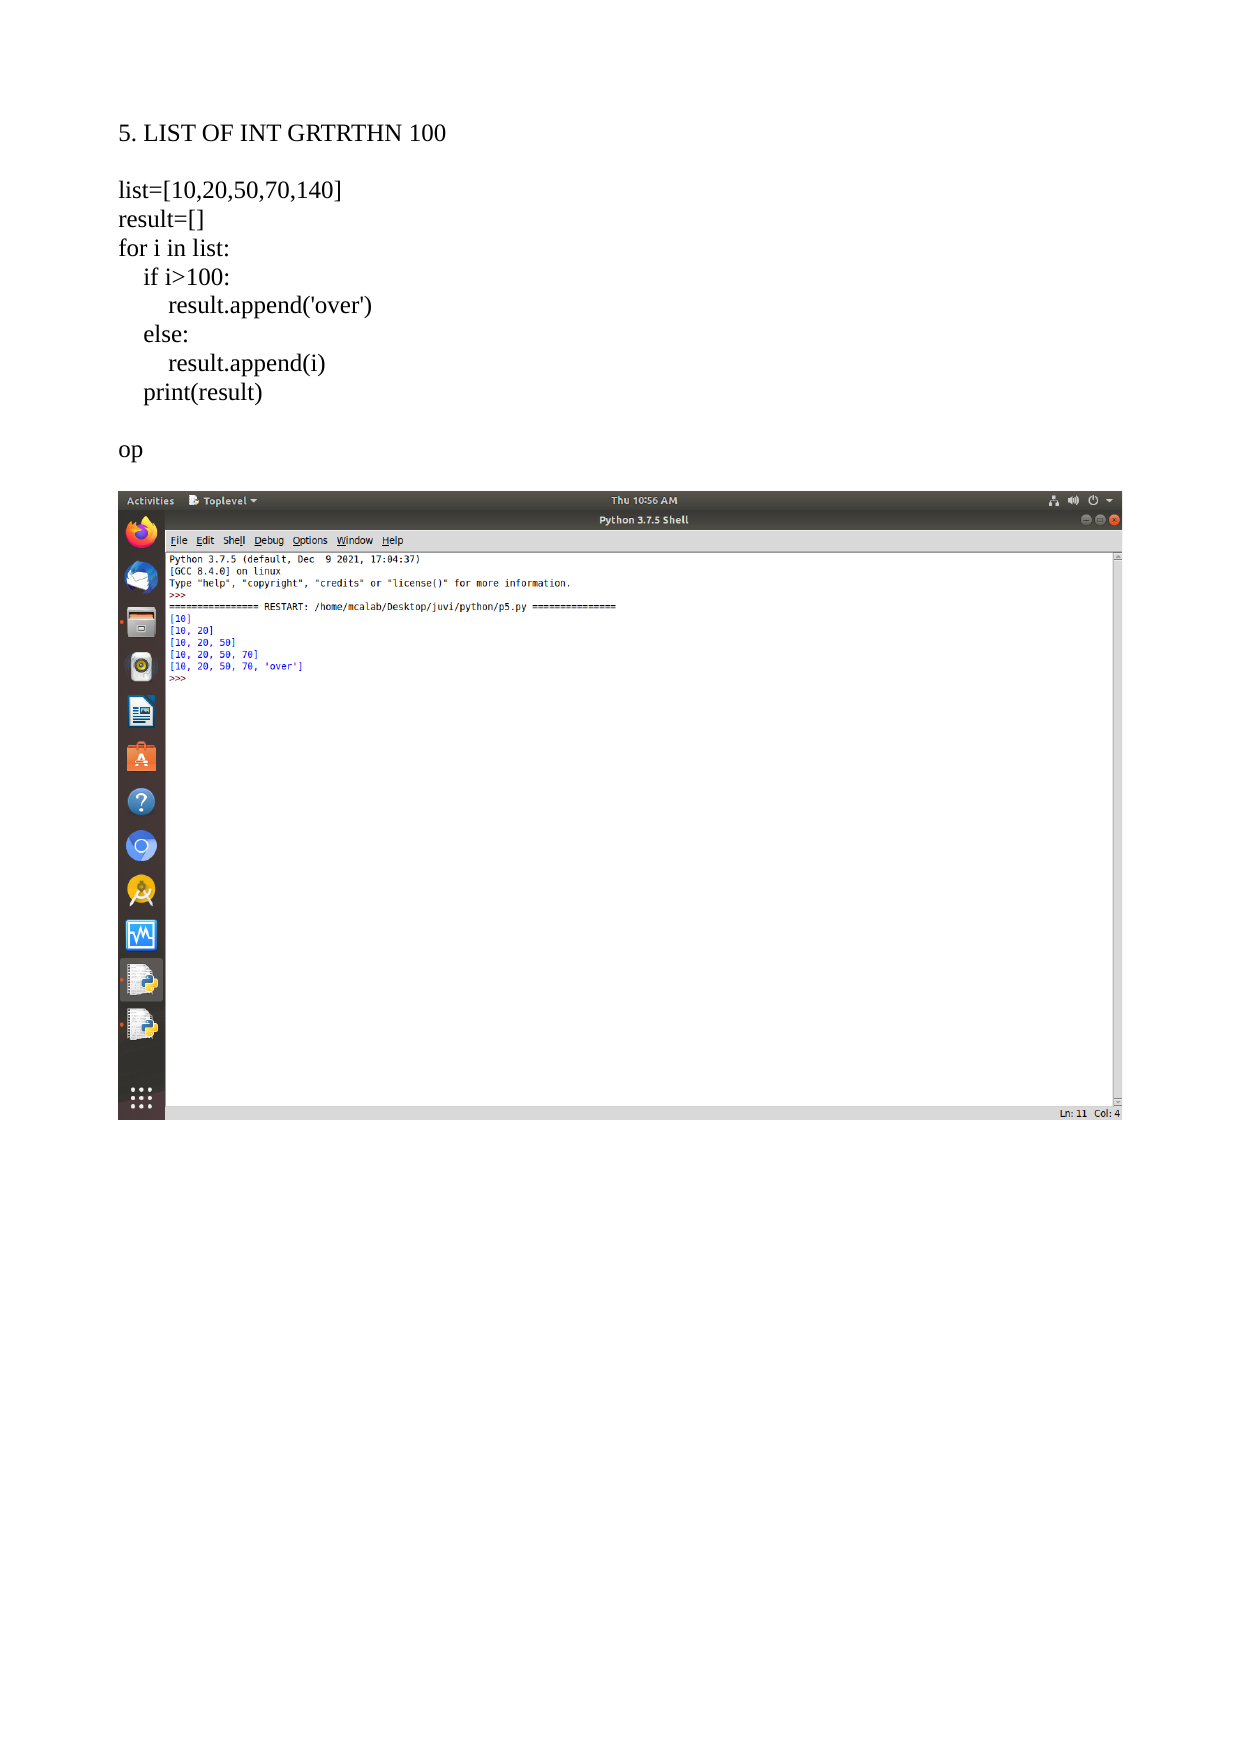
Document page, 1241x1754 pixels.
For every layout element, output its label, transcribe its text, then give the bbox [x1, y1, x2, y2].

text op [118, 434, 1122, 463]
text if i>100: [118, 262, 1122, 291]
text result=[] [118, 204, 1122, 233]
text result.append(i) [118, 348, 1122, 377]
text for i in list: [118, 233, 1122, 262]
picture [118, 491, 1123, 1120]
text else: [118, 319, 1122, 348]
text list=[10,20,50,70,140] [118, 176, 1122, 204]
text 5. LIST OF INT GRTRTHN 100 [118, 118, 1122, 147]
text print(result) [118, 377, 1122, 406]
text result.append('over') [118, 291, 1122, 319]
